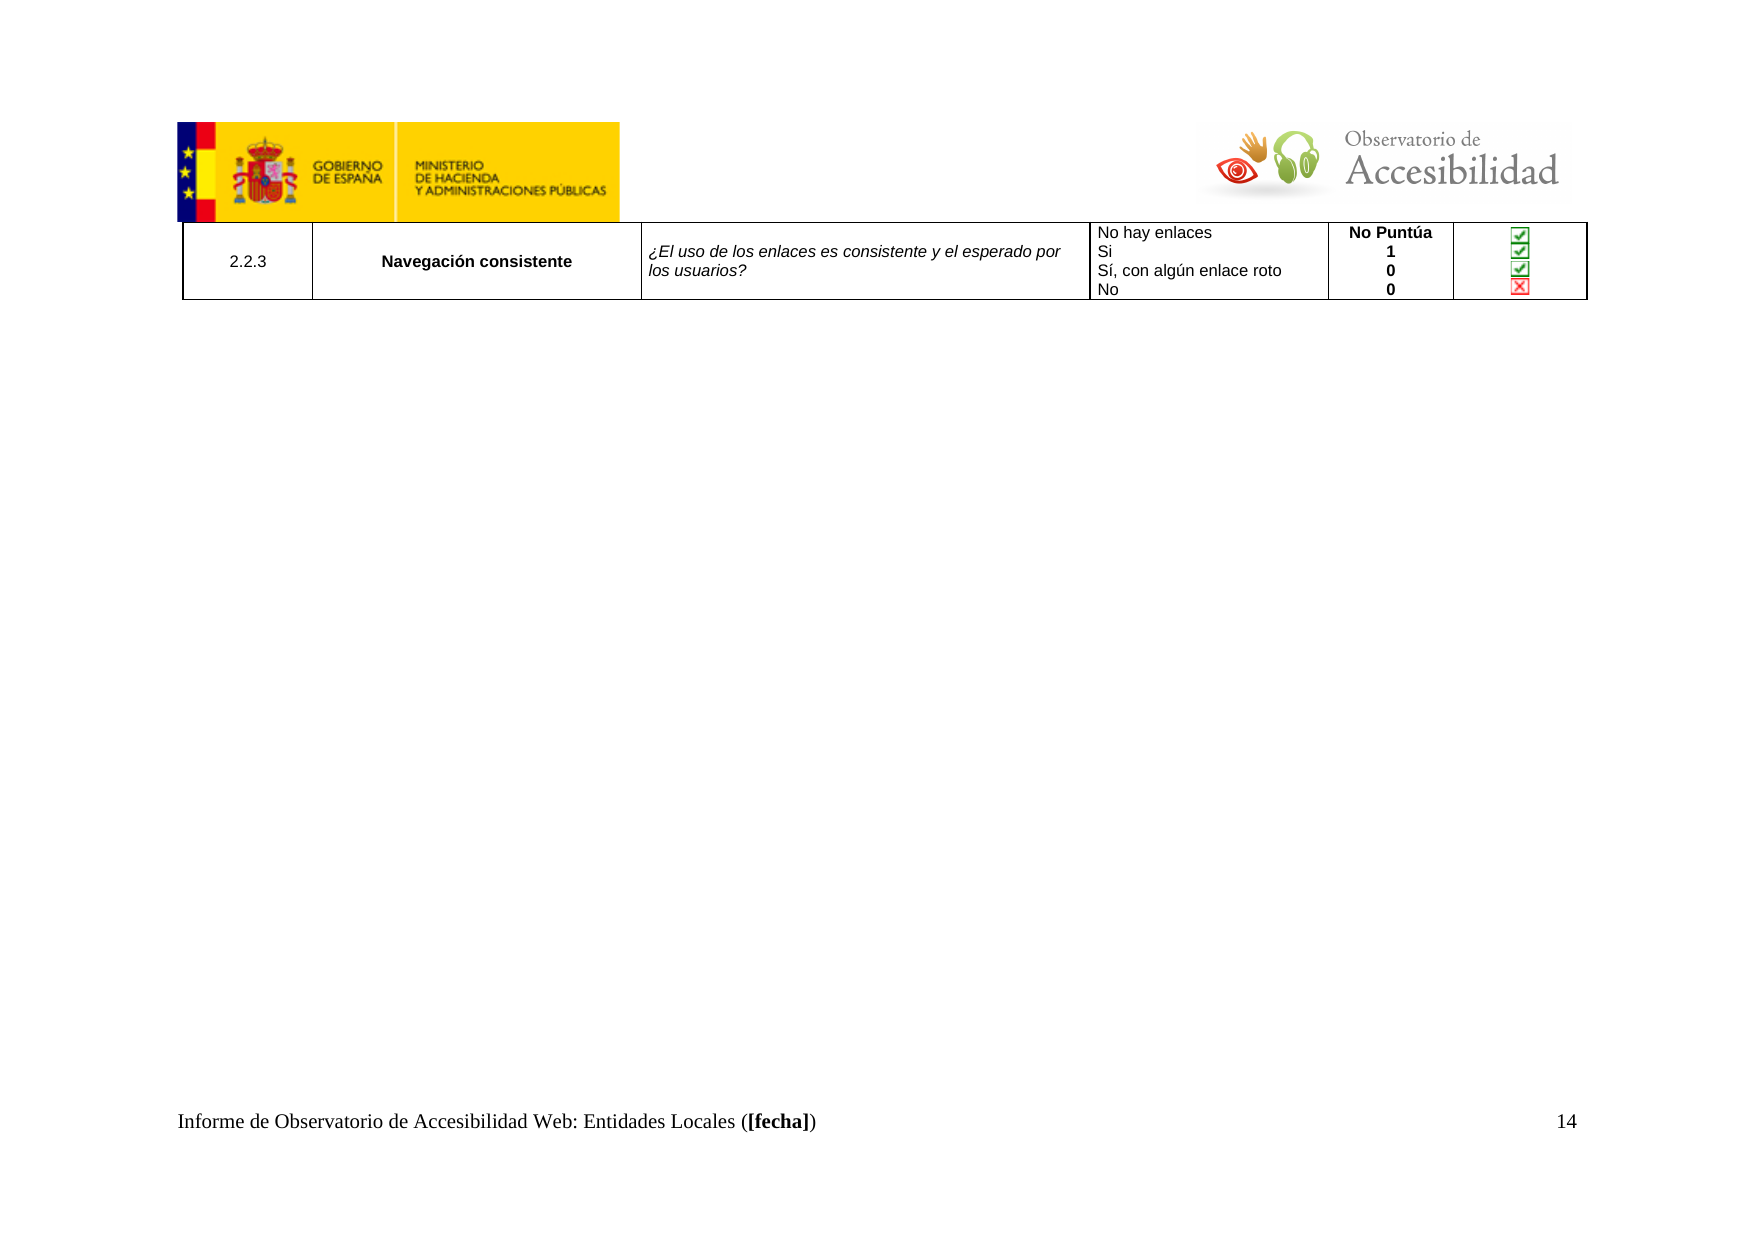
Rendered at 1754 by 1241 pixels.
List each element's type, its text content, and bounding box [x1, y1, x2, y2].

picture [1510, 261, 1530, 277]
picture [1196, 122, 1573, 204]
table_cell 2.2.3 [184, 223, 312, 299]
picture [1510, 227, 1530, 259]
table_cell Navegación consistente [313, 223, 641, 299]
table_cell No Puntúa 1 0 0 [1329, 223, 1453, 299]
picture [177, 122, 620, 222]
table_cell [1454, 223, 1586, 299]
table_cell No hay enlaces Si Sí, con algún enlace roto No [1091, 223, 1328, 299]
table_cell ¿El uso de los enlaces es consistente y el esperado por los usuarios? [642, 223, 1089, 299]
picture [1510, 278, 1530, 295]
